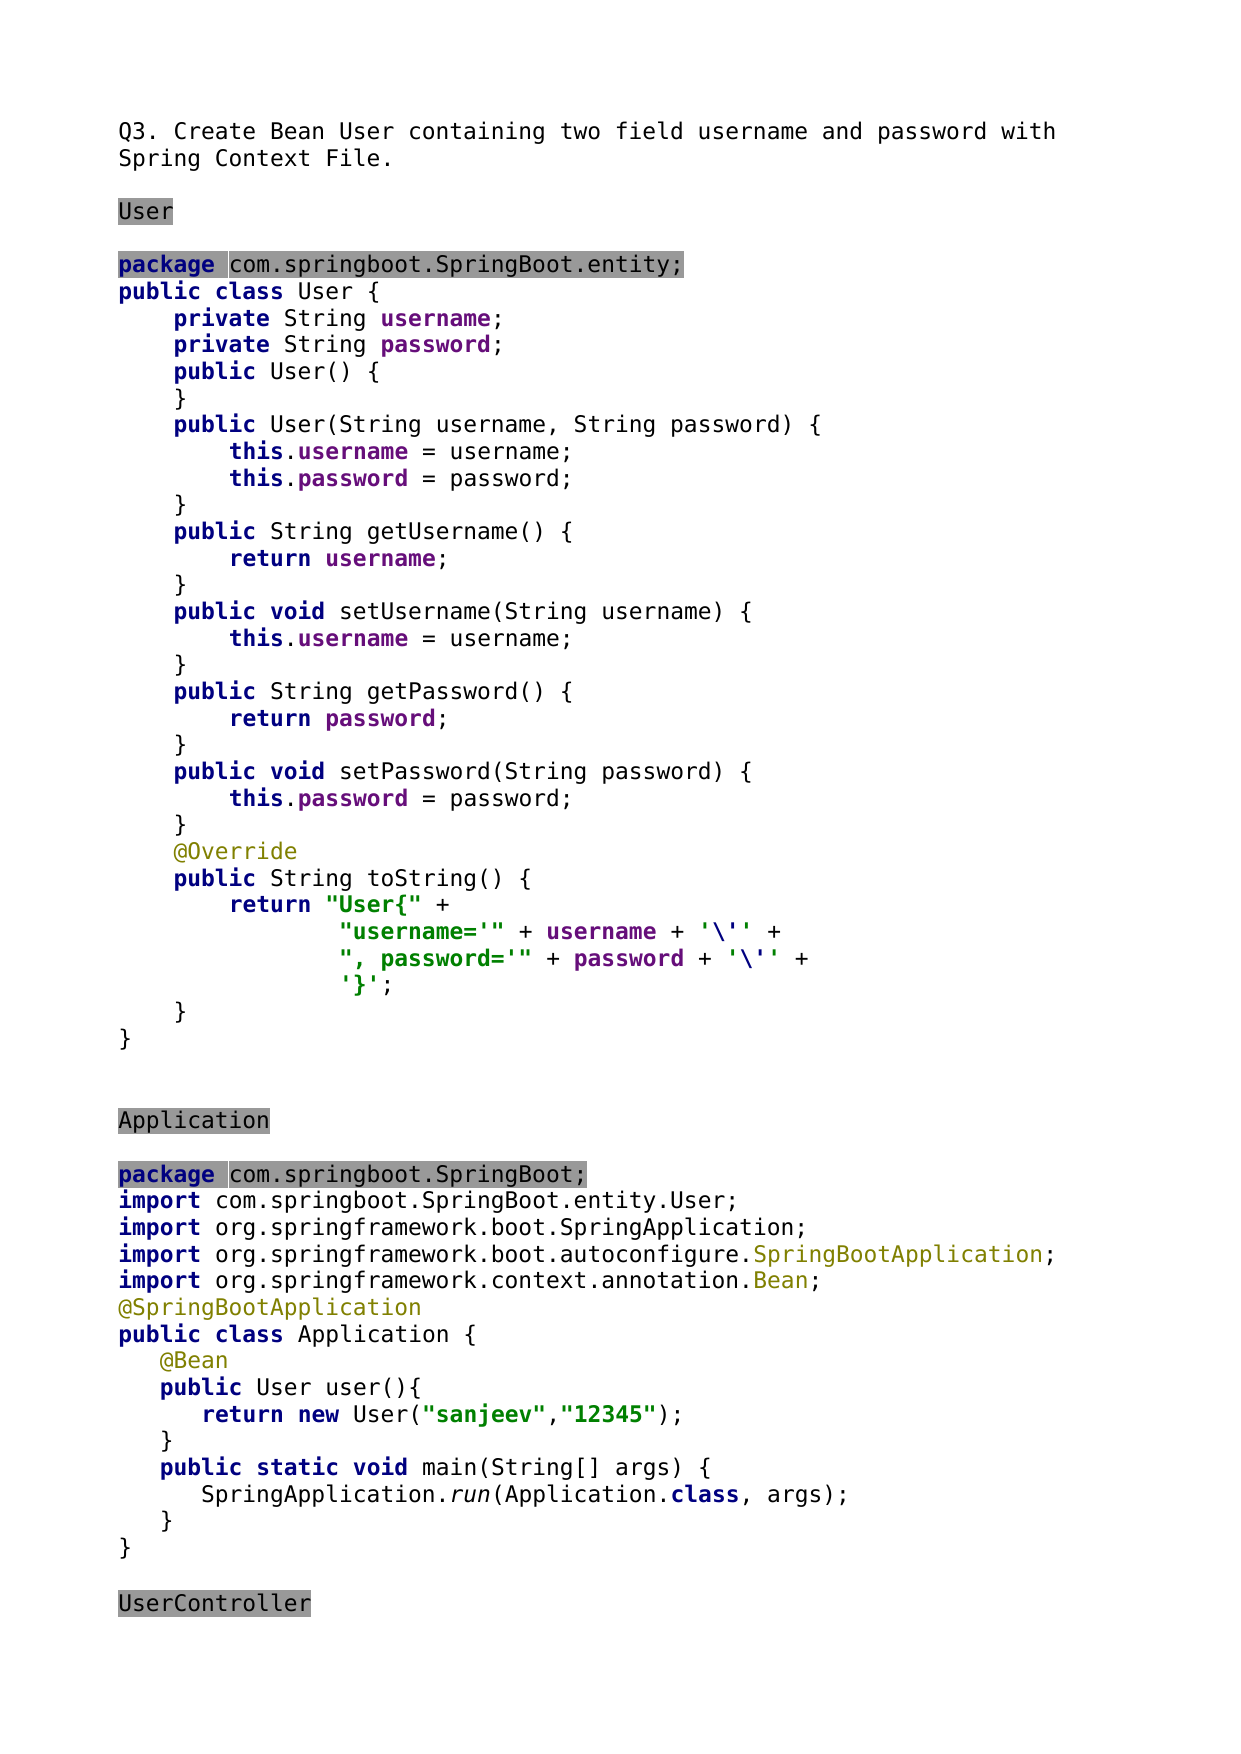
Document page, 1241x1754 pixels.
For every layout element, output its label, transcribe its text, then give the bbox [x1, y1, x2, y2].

text SpringApplication.run(Application.class, args); [118, 1481, 1122, 1508]
text package com.springboot.SpringBoot; [118, 1161, 1122, 1188]
text this.password = password; [118, 465, 1122, 491]
text } [118, 1025, 1122, 1051]
text public User() { [118, 358, 1122, 385]
text public String getUsername() { [118, 518, 1122, 545]
text } [118, 1534, 1122, 1561]
text } [118, 491, 1122, 518]
text public void setUsername(String username) { [118, 598, 1122, 625]
text import org.springframework.boot.SpringApplication; [118, 1214, 1122, 1241]
text User [118, 198, 1122, 225]
text return new User("sanjeev","12345"); [118, 1401, 1122, 1428]
text public class User { [118, 278, 1122, 305]
text public static void main(String[] args) { [118, 1454, 1122, 1481]
text public User user(){ [118, 1374, 1122, 1401]
text public void setPassword(String password) { [118, 758, 1122, 785]
text private String username; [118, 305, 1122, 331]
text public String getPassword() { [118, 678, 1122, 705]
text this.password = password; [118, 785, 1122, 811]
text } [118, 1428, 1122, 1454]
text this.username = username; [118, 438, 1122, 465]
text return password; [118, 705, 1122, 731]
text @Override [118, 838, 1122, 865]
text '}'; [118, 971, 1122, 998]
text } [118, 731, 1122, 758]
text public User(String username, String password) { [118, 411, 1122, 438]
text return "User{" + [118, 891, 1122, 918]
text } [118, 385, 1122, 411]
text UserController [118, 1590, 1122, 1617]
text package com.springboot.SpringBoot.entity; [118, 251, 1122, 278]
text } [118, 651, 1122, 678]
text import org.springframework.boot.autoconfigure.SpringBootApplication; [118, 1241, 1122, 1268]
text ", password='" + password + '\'' + [118, 945, 1122, 971]
text this.username = username; [118, 625, 1122, 651]
text private String password; [118, 331, 1122, 358]
text public class Application { [118, 1321, 1122, 1348]
text } [118, 998, 1122, 1025]
text import org.springframework.context.annotation.Bean; [118, 1268, 1122, 1294]
text } [118, 811, 1122, 838]
text public String toString() { [118, 865, 1122, 891]
text @SpringBootApplication [118, 1294, 1122, 1321]
text @Bean [118, 1348, 1122, 1374]
text } [118, 571, 1122, 598]
text Q3. Create Bean User containing two field username and password with Spring Context File. [118, 118, 1122, 171]
text "username='" + username + '\'' + [118, 918, 1122, 945]
text Application [118, 1108, 1122, 1134]
text import com.springboot.SpringBoot.entity.User; [118, 1188, 1122, 1214]
text return username; [118, 545, 1122, 571]
text } [118, 1508, 1122, 1534]
